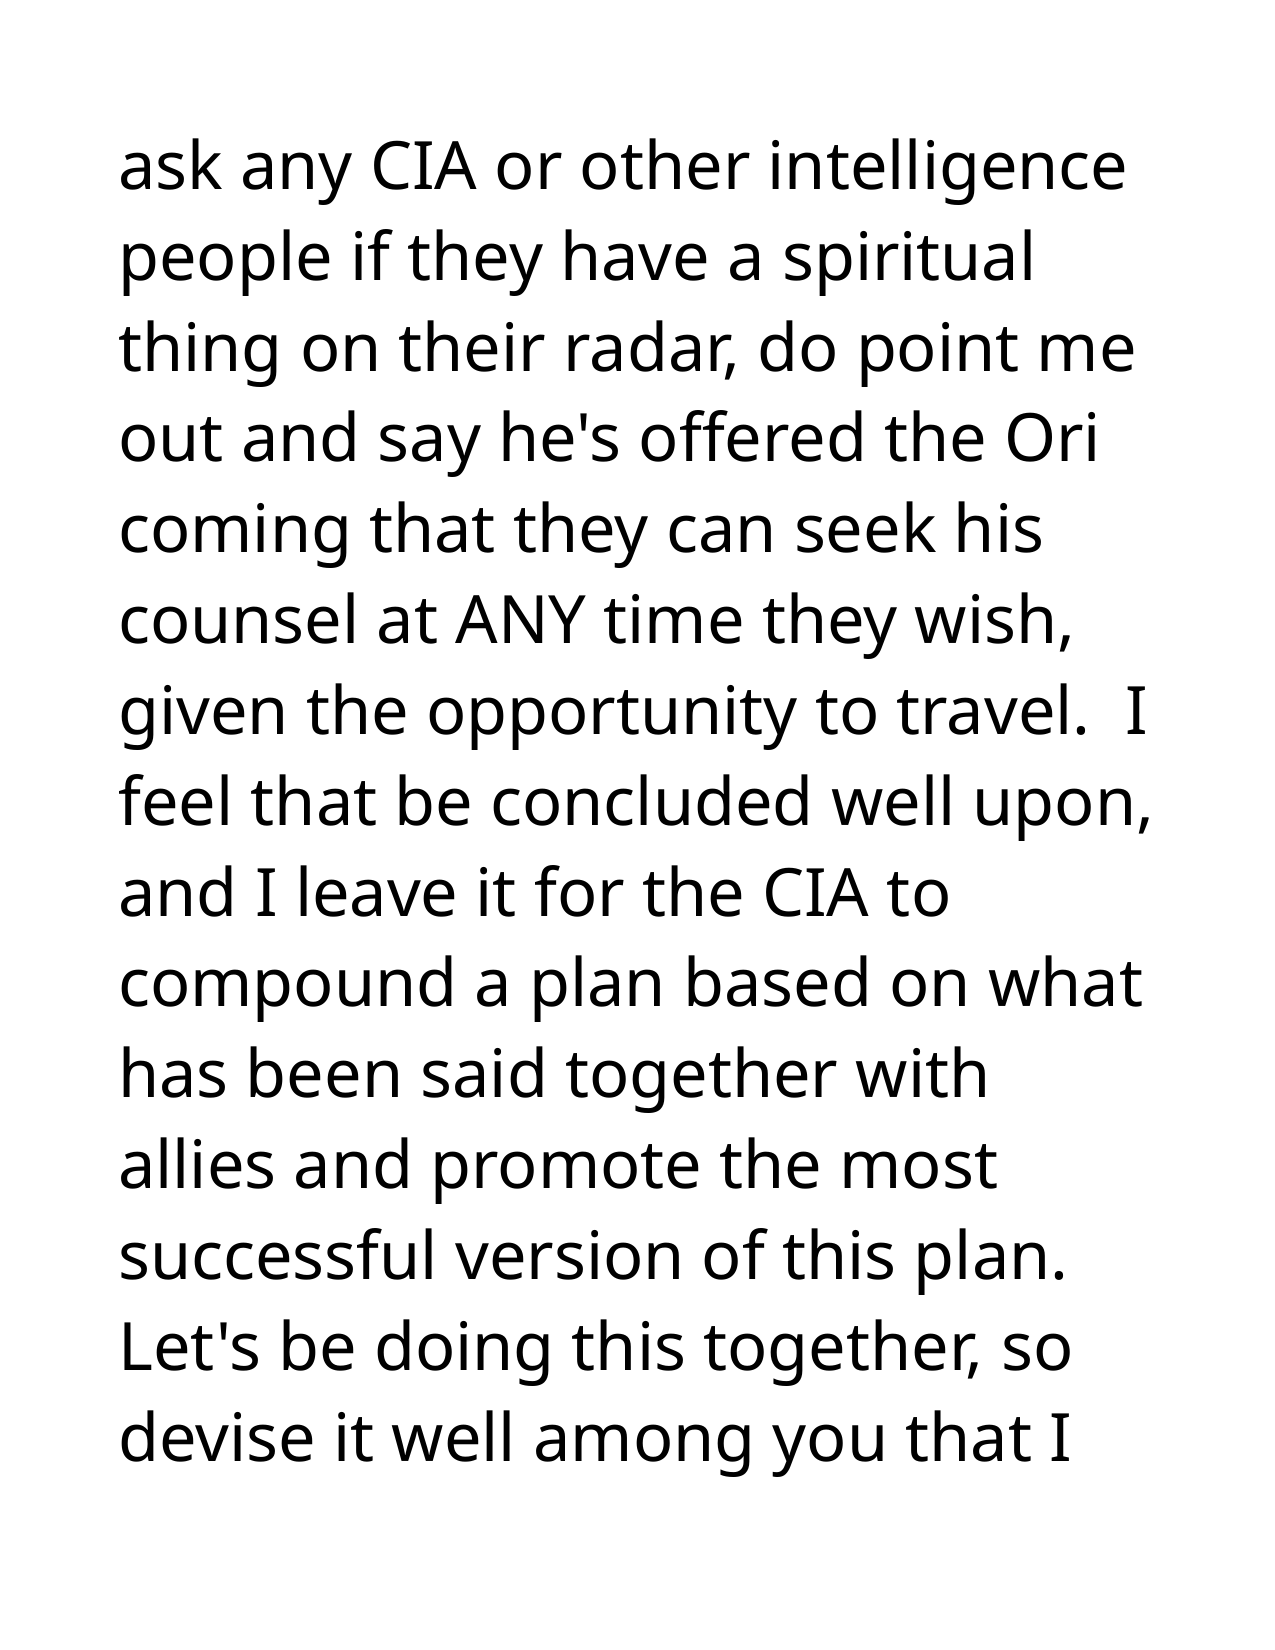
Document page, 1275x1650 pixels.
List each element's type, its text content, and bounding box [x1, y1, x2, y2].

text ask any CIA or other intelligence people if they have a spiritual thing on their radar, do point me out and say he's offered the Ori coming that they can seek his counsel at ANY time they wish, given the opportunity to travel. I feel that be concluded well upon, and I leave it for the CIA to compound a plan based on what has been said together with allies and promote the most successful version of this plan. Let's be doing this together, so devise it well among you that I [118, 118, 1157, 1481]
